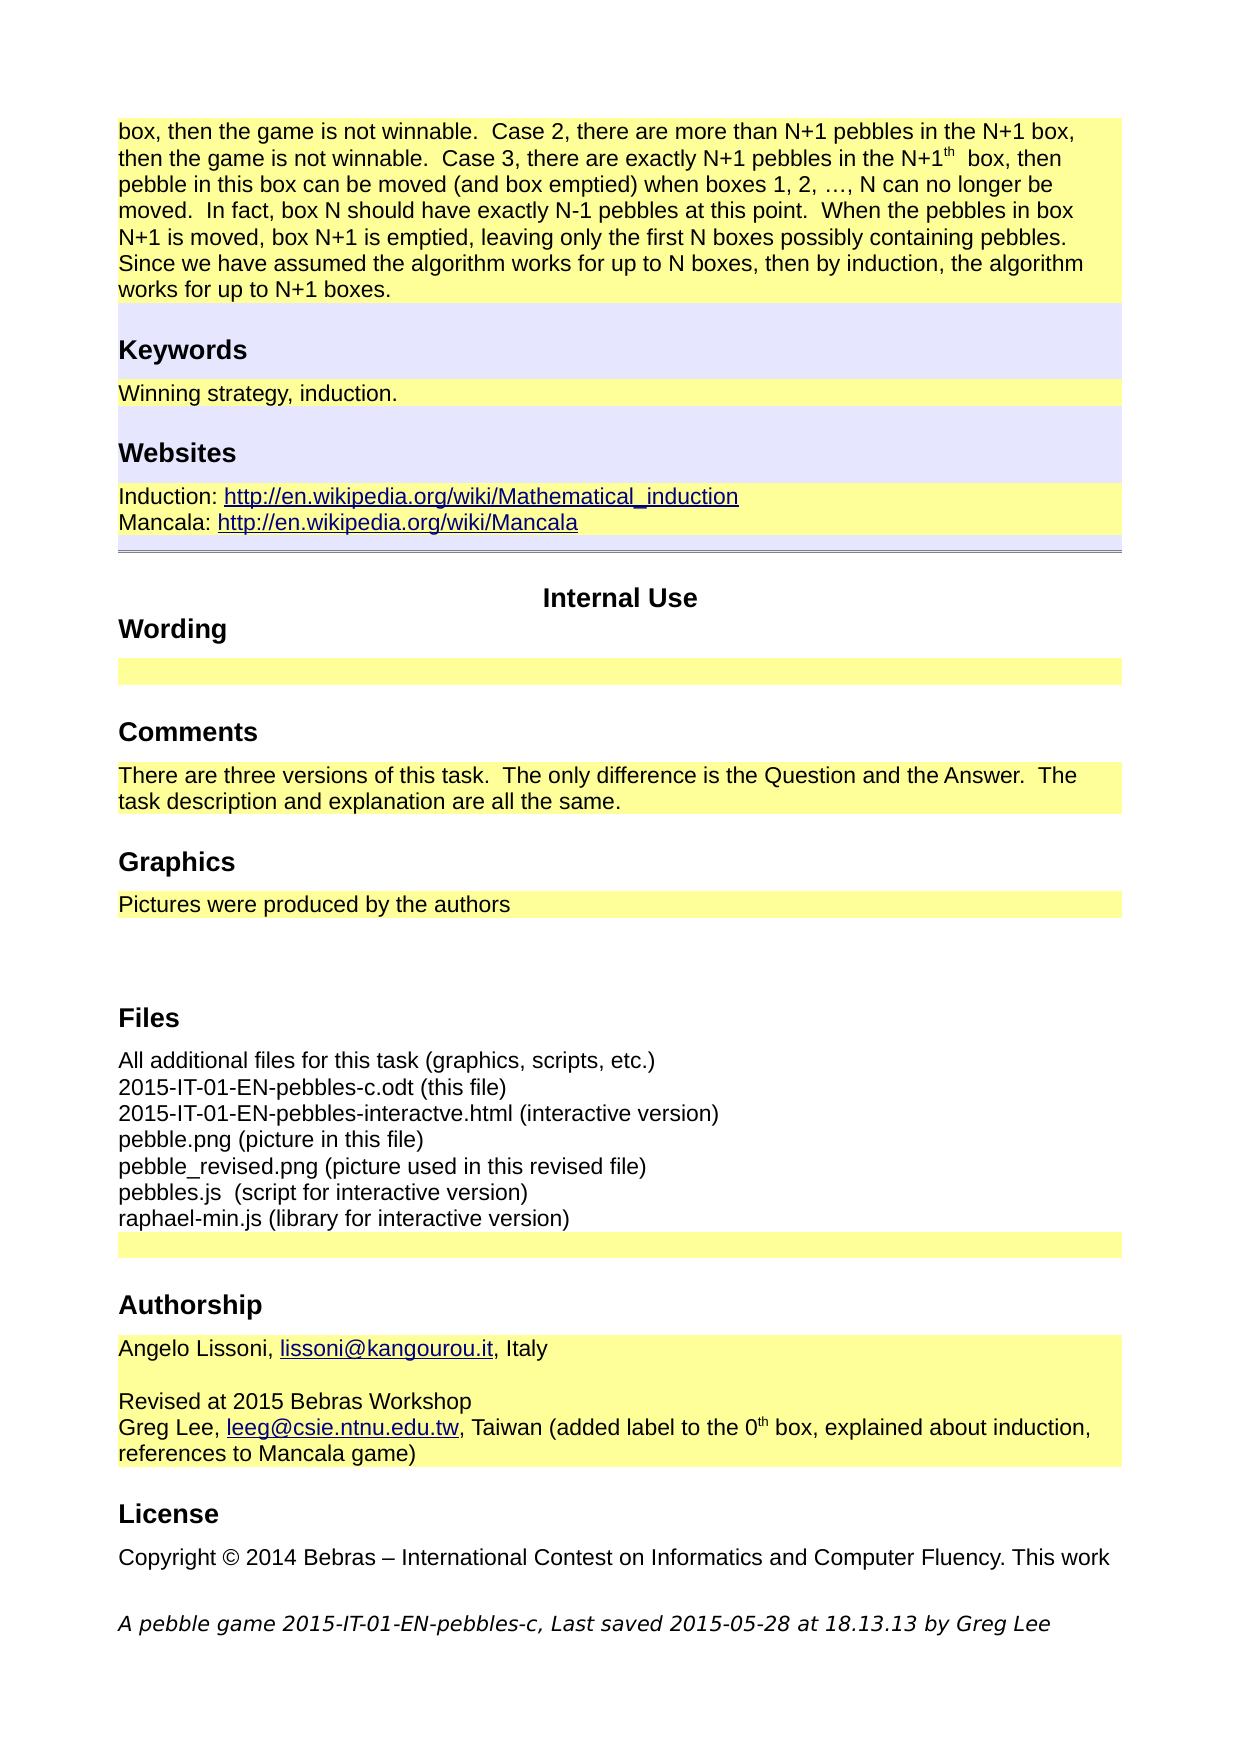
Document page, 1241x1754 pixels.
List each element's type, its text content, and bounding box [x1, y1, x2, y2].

text Mancala: http://en.wikipedia.org/wiki/Mancala [118, 509, 1122, 535]
subtitle License [118, 1498, 1122, 1529]
subtitle Websites [118, 437, 1122, 468]
subtitle Authorship [118, 1289, 1122, 1321]
subtitle Files [118, 1002, 1122, 1033]
subtitle Keywords [118, 334, 1122, 365]
text All additional files for this task (graphics, scripts, etc.) [118, 1047, 1122, 1073]
text Pictures were produced by the authors [118, 891, 1122, 918]
text There are three versions of this task. The only difference is the Question and the Answer. The task description and explanation are all the same. [118, 762, 1122, 814]
text Winning strategy, induction. [118, 379, 1122, 406]
text pebbles.js (script for interactive version) [118, 1179, 1122, 1205]
text Greg Lee, leeg@csie.ntnu.edu.tw, Taiwan (added label to the 0th box, explained about induction, references to Mancala game) [118, 1414, 1122, 1467]
subtitle Internal Use [118, 582, 1122, 613]
text Induction: http://en.wikipedia.org/wiki/Mathematical_induction [118, 483, 1122, 509]
text pebble.png (picture in this file) [118, 1126, 1122, 1153]
text box, then the game is not winnable. Case 2, there are more than N+1 pebbles in the N+1 box, then the game is not winnable. Case 3, there are exactly N+1 pebbles in the N+1th box, then pebble in this box can be moved (and box emptied) when boxes 1, 2, …, N can no longer be moved. In fact, box N should have exactly N-1 pebbles at this point. When the pebbles in box N+1 is moved, box N+1 is emptied, leaving only the first N boxes possibly containing pebbles. Since we have assumed the algorithm works for up to N boxes, then by induction, the algorithm works for up to N+1 boxes. [118, 118, 1122, 303]
subtitle Comments [118, 716, 1122, 747]
subtitle Wording [118, 613, 1122, 644]
text Copyright © 2014 Bebras – International Contest on Informatics and Computer Fluency. This work [118, 1543, 1122, 1570]
text raphael-min.js (library for interactive version) [118, 1205, 1122, 1232]
text 2015-IT-01-EN-pebbles-interactve.html (interactive version) [118, 1100, 1122, 1126]
text Revised at 2015 Bebras Workshop [118, 1388, 1122, 1414]
text Angelo Lissoni, lissoni@kangourou.it, Italy [118, 1335, 1122, 1361]
subtitle Graphics [118, 846, 1122, 877]
text pebble_revised.png (picture used in this revised file) [118, 1153, 1122, 1179]
text 2015-IT-01-EN-pebbles-c.odt (this file) [118, 1073, 1122, 1100]
